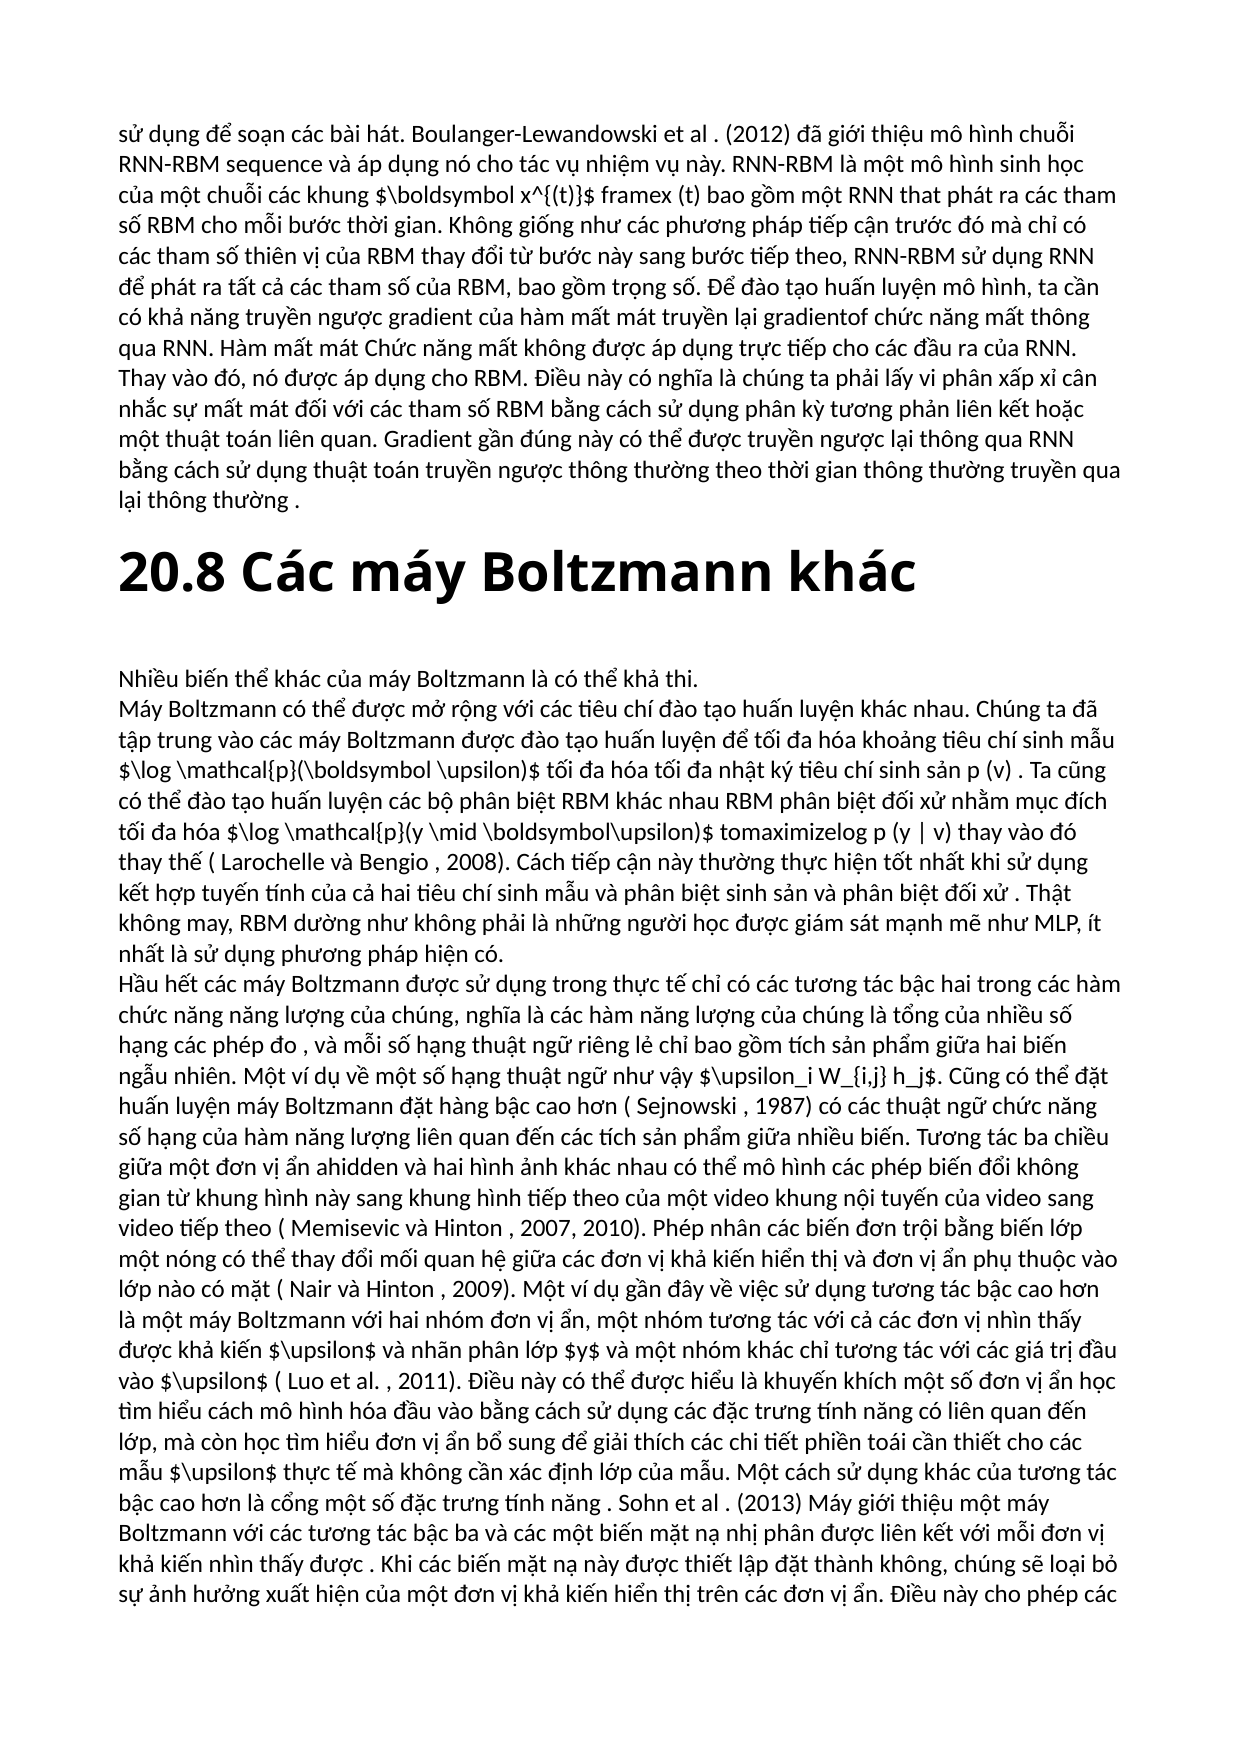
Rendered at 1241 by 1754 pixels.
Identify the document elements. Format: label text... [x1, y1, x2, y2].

text Máy Boltzmann có thể được mở rộng với các tiêu chí đào tạo huấn luyện khác nhau. Chúng ta đã tập trung vào các máy Boltzmann được đào tạo huấn luyện để tối đa hóa khoảng tiêu chí sinh mẫu $\log \mathcal{p}(\boldsymbol \upsilon)$ tối đa hóa tối đa nhật ký tiêu chí sinh sản p (v) . Ta cũng có thể đào tạo huấn luyện các bộ phân biệt RBM khác nhau RBM phân biệt đối xử nhằm mục đích tối đa hóa $\log \mathcal{p}(y \mid \boldsymbol\upsilon)$ tomaximizelog p (y | v) thay vào đó thay thế ( Larochelle và Bengio , 2008). Cách tiếp cận này thường thực hiện tốt nhất khi sử dụng kết hợp tuyến tính của cả hai tiêu chí sinh mẫu và phân biệt sinh sản và phân biệt đối xử . Thật không may, RBM dường như không phải là những người học được giám sát mạnh mẽ như MLP, ít nhất là sử dụng phương pháp hiện có. [118, 693, 1122, 968]
text Hầu hết các máy Boltzmann được sử dụng trong thực tế chỉ có các tương tác bậc hai trong các hàm chức năng năng lượng của chúng, nghĩa là các hàm năng lượng của chúng là tổng của nhiều số hạng các phép đo , và mỗi số hạng thuật ngữ riêng lẻ chỉ bao gồm tích sản phẩm giữa hai biến ngẫu nhiên. Một ví dụ về một số hạng thuật ngữ như vậy $\upsilon_i W_{i,j} h_j$. Cũng có thể đặt huấn luyện máy Boltzmann đặt hàng bậc cao hơn ( Sejnowski , 1987) có các thuật ngữ chức năng số hạng của hàm năng lượng liên quan đến các tích sản phẩm giữa nhiều biến. Tương tác ba chiều giữa một đơn vị ẩn ahidden và hai hình ảnh khác nhau có thể mô hình các phép biến đổi không gian từ khung hình này sang khung hình tiếp theo của một video khung nội tuyến của video sang video tiếp theo ( Memisevic và Hinton , 2007, 2010). Phép nhân các biến đơn trội bằng biến lớp một nóng có thể thay đổi mối quan hệ giữa các đơn vị khả kiến hiển thị và đơn vị ẩn phụ thuộc vào lớp nào có mặt ( Nair và Hinton , 2009). Một ví dụ gần đây về việc sử dụng tương tác bậc cao hơn là một máy Boltzmann với hai nhóm đơn vị ẩn, một nhóm tương tác với cả các đơn vị nhìn thấy được khả kiến $\upsilon$ và nhãn phân lớp $y$ và một nhóm khác chỉ tương tác với các giá trị đầu vào $\upsilon$ ( Luo et al. , 2011). Điều này có thể được hiểu là khuyến khích một số đơn vị ẩn học tìm hiểu cách mô hình hóa đầu vào bằng cách sử dụng các đặc trưng tính năng có liên quan đến lớp, mà còn học tìm hiểu đơn vị ẩn bổ sung để giải thích các chi tiết phiền toái cần thiết cho các mẫu $\upsilon$ thực tế mà không cần xác định lớp của mẫu. Một cách sử dụng khác của tương tác bậc cao hơn là cổng một số đặc trưng tính năng . Sohn et al . (2013) Máy giới thiệu một máy Boltzmann với các tương tác bậc ba và các một biến mặt nạ nhị phân được liên kết với mỗi đơn vị khả kiến nhìn thấy được . Khi các biến mặt nạ này được thiết lập đặt thành không, chúng sẽ loại bỏ sự ảnh hưởng xuất hiện của một đơn vị khả kiến hiển thị trên các đơn vị ẩn. Điều này cho phép các [118, 968, 1122, 1609]
text sử dụng để soạn các bài hát. Boulanger-Lewandowski et al . (2012) đã giới thiệu mô hình chuỗi RNN-RBM sequence và áp dụng nó cho tác vụ nhiệm vụ này. RNN-RBM là một mô hình sinh học của một chuỗi các khung $\boldsymbol x^{(t)}$ framex (t) bao gồm một RNN that phát ra các tham số RBM cho mỗi bước thời gian. Không giống như các phương pháp tiếp cận trước đó mà chỉ có các tham số thiên vị của RBM thay đổi từ bước này sang bước tiếp theo, RNN-RBM sử dụng RNN để phát ra tất cả các tham số của RBM, bao gồm trọng số. Để đào tạo huấn luyện mô hình, ta cần có khả năng truyền ngược gradient của hàm mất mát truyền lại gradientof chức năng mất thông qua RNN. Hàm mất mát Chức năng mất không được áp dụng trực tiếp cho các đầu ra của RNN. Thay vào đó, nó được áp dụng cho RBM. Điều này có nghĩa là chúng ta phải lấy vi phân xấp xỉ cân nhắc sự mất mát đối với các tham số RBM bằng cách sử dụng phân kỳ tương phản liên kết hoặc một thuật toán liên quan. Gradient gần đúng này có thể được truyền ngược lại thông qua RNN bằng cách sử dụng thuật toán truyền ngược thông thường theo thời gian thông thường truyền qua lại thông thường . [118, 118, 1122, 515]
subtitle 20.8 Các máy Boltzmann khác [118, 534, 1122, 607]
text Nhiều biến thể khác của máy Boltzmann là có thể khả thi. [118, 663, 1122, 693]
